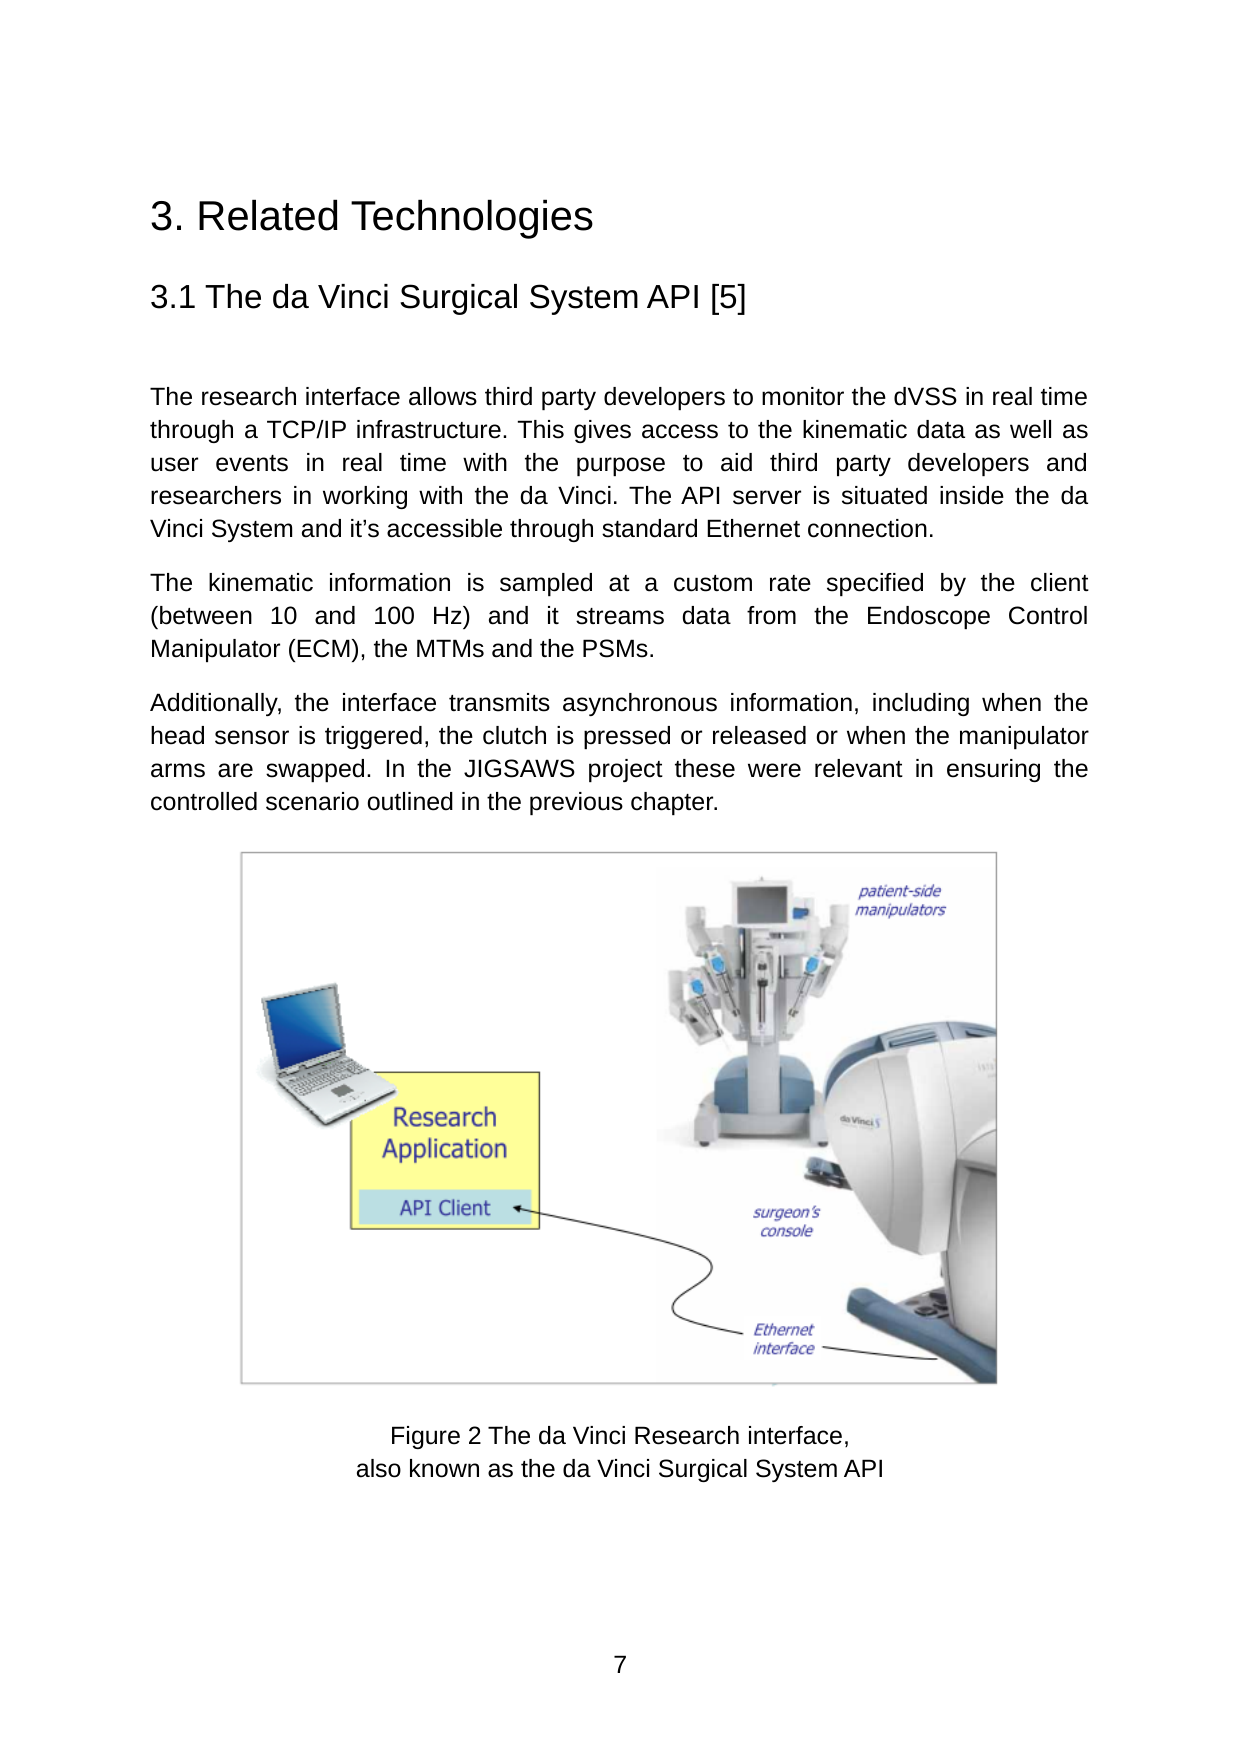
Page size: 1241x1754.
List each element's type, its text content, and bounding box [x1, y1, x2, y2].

picture [228, 840, 1012, 1396]
text Additionally, the interface transmits asynchronous information, including when the head sensor is triggered, the clutch is pressed or released or when the manipulator arms are swapped. In the JIGSAWS project these were relevant in ensuring the controlled scenario outlined in the previous chapter. [150, 688, 1090, 816]
text The research interface allows third party developers to monitor the dVSS in real time through a TCP/IP infrastructure. This gives access to the kinematic data as well as user events in real time with the purpose to aid third party developers and researchers in working with the da Vinci. The API server is situated inside the da Vinci System and it’s accessible through standard Ethernet connection. [150, 382, 1090, 543]
text Figure 2 The da Vinci Research interface, also known as the da Vinci Surgical System API [150, 1421, 1090, 1483]
subtitle 3. Related Technologies [150, 192, 1090, 239]
text The kinematic information is sampled at a custom rate specified by the client (between 10 and 100 Hz) and it streams data from the Endoscope Control Manipulator (ECM), the MTMs and the PSMs. [150, 568, 1090, 663]
subtitle 3.1 The da Vinci Surgical System API [5] [150, 277, 1090, 316]
